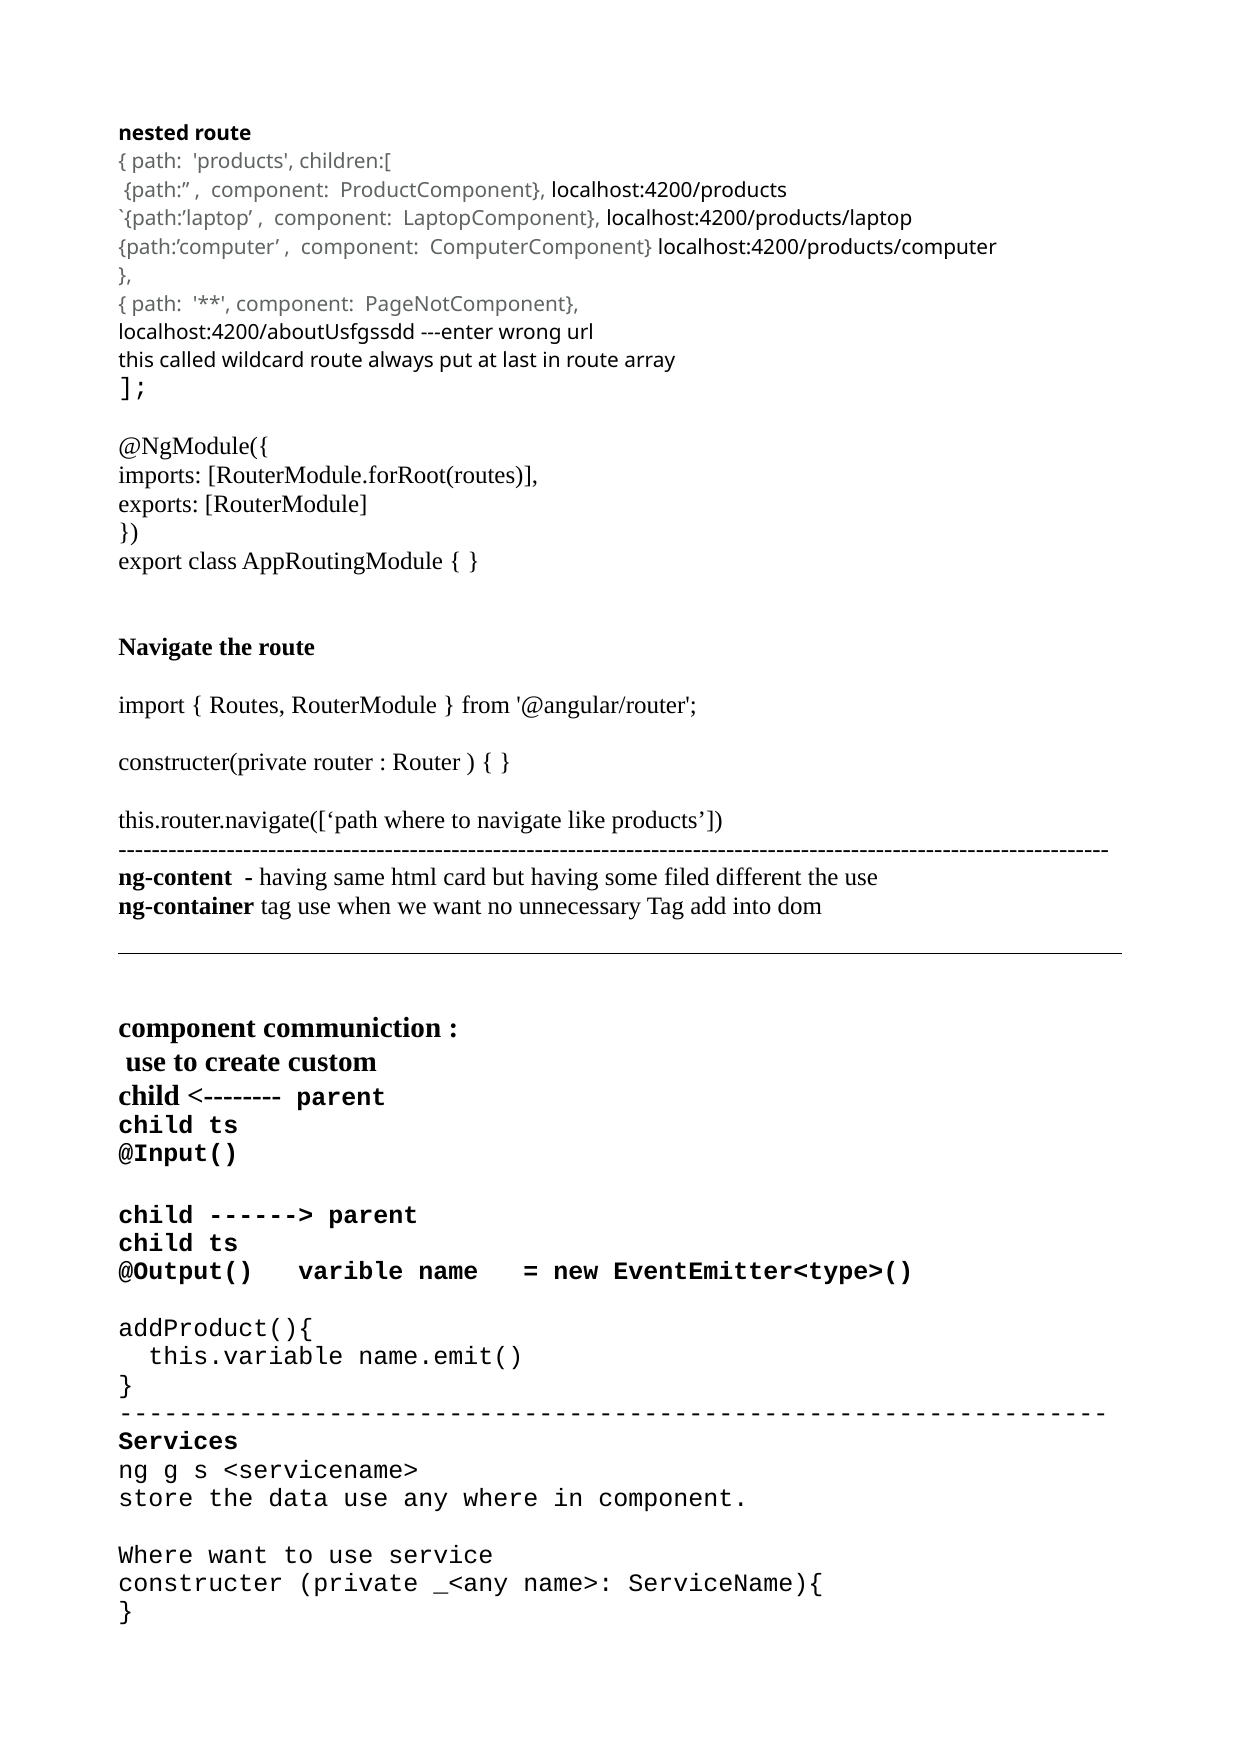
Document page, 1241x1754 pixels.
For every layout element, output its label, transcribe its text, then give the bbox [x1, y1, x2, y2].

text } [118, 1599, 1122, 1627]
text { path: '**', component: PageNotComponent}, [118, 289, 1122, 317]
text @NgModule({ [118, 431, 1122, 460]
text store the data use any where in component. [118, 1486, 1122, 1514]
text ng-container tag use when we want no unnecessary Tag add into dom [118, 891, 1122, 920]
text { path: 'products', children:[ [118, 147, 1122, 175]
text Services [118, 1429, 1122, 1457]
text addProduct(){ [118, 1316, 1122, 1344]
text }, [118, 260, 1122, 289]
text Navigate the route [118, 632, 1122, 661]
text component communiction : [118, 1011, 1122, 1044]
text this.router.navigate([‘path where to navigate like products’]) [118, 805, 1122, 834]
text }) [118, 517, 1122, 546]
text child ts [118, 1231, 1122, 1259]
text nested route [118, 118, 1122, 147]
text `{path:’laptop’ , component: LaptopComponent}, localhost:4200/products/laptop [118, 203, 1122, 232]
text ng g s <servicename> [118, 1457, 1122, 1486]
text ng-content - having same html card but having some filed different the use [118, 862, 1122, 891]
text localhost:4200/aboutUsfgssdd ---enter wrong url [118, 317, 1122, 346]
text ------------------------------------------------------------------ [118, 1401, 1122, 1429]
text use to create custom [118, 1044, 1122, 1078]
text constructer(private router : Router ) { } [118, 747, 1122, 776]
text @Input() [118, 1141, 1122, 1169]
text child <-------- parent [118, 1078, 1122, 1112]
text imports: [RouterModule.forRoot(routes)], [118, 460, 1122, 489]
text this.variable name.emit() [118, 1344, 1122, 1372]
text this called wildcard route always put at last in route array [118, 346, 1122, 374]
text } [118, 1372, 1122, 1401]
text {path:’’ , component: ProductComponent}, localhost:4200/products [118, 175, 1122, 203]
text constructer (private _<any name>: ServiceName){ [118, 1571, 1122, 1599]
text import { Routes, RouterModule } from '@angular/router'; [118, 690, 1122, 719]
text ]; [118, 374, 1122, 402]
text exports: [RouterModule] [118, 489, 1122, 517]
text child ------> parent [118, 1202, 1122, 1231]
text export class AppRoutingModule { } [118, 546, 1122, 575]
text {path:’computer’ , component: ComputerComponent} localhost:4200/products/computer [118, 232, 1122, 260]
text @Output() varible name = new EventEmitter<type>() [118, 1259, 1122, 1287]
text Where want to use service [118, 1542, 1122, 1571]
text ----------------------------------------------------------------------------------------------------------------------- [118, 834, 1122, 862]
text child ts [118, 1112, 1122, 1141]
